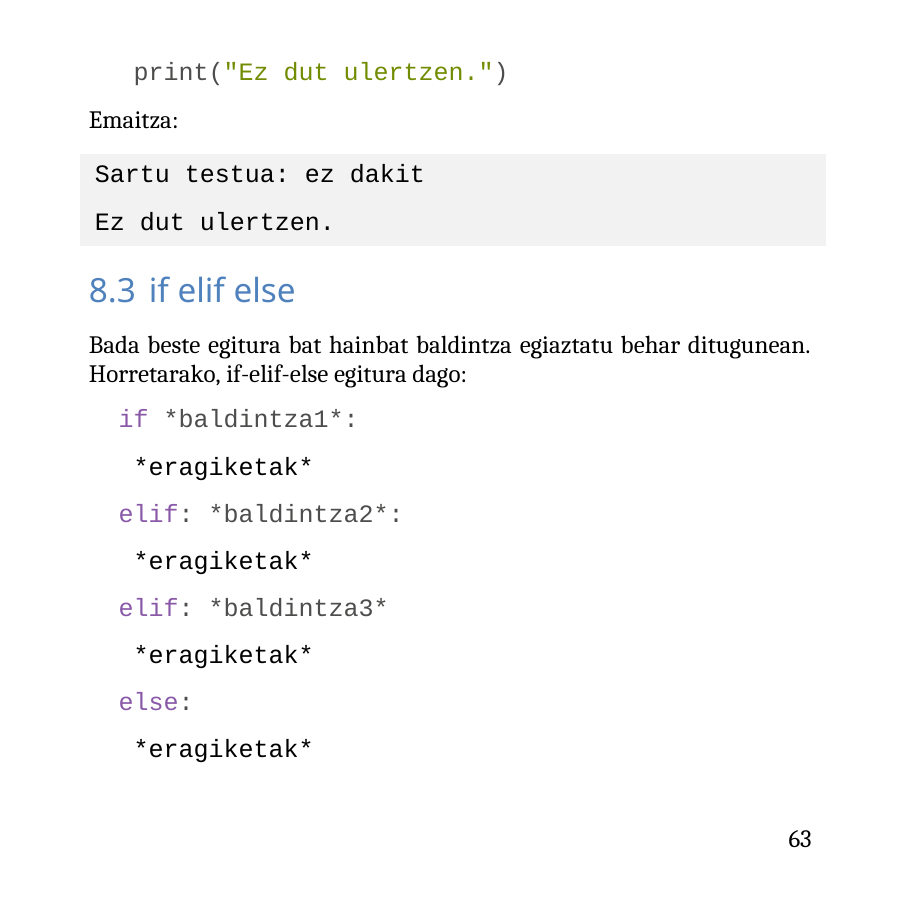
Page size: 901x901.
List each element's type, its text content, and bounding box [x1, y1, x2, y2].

text Ez dut ulertzen. [86, 201, 820, 239]
text if *baldintza1*: [118, 407, 811, 435]
text elif: *baldintza3* [118, 595, 811, 624]
text elif: *baldintza2*: [118, 501, 811, 529]
text *eragiketak* [118, 454, 811, 482]
text Emaitza: [89, 106, 811, 135]
text Sartu testua: ez dakit [86, 160, 820, 190]
text else: [118, 689, 811, 718]
subtitle if elif else [89, 267, 811, 312]
text print("Ez dut ulertzen.") [118, 59, 811, 87]
text Bada beste egitura bat hainbat baldintza egiaztatu behar ditugunean. Horretarako, if-elif-else egitura dago: [89, 331, 811, 388]
text *eragiketak* [118, 642, 811, 671]
text *eragiketak* [118, 548, 811, 577]
text *eragiketak* [118, 737, 811, 765]
